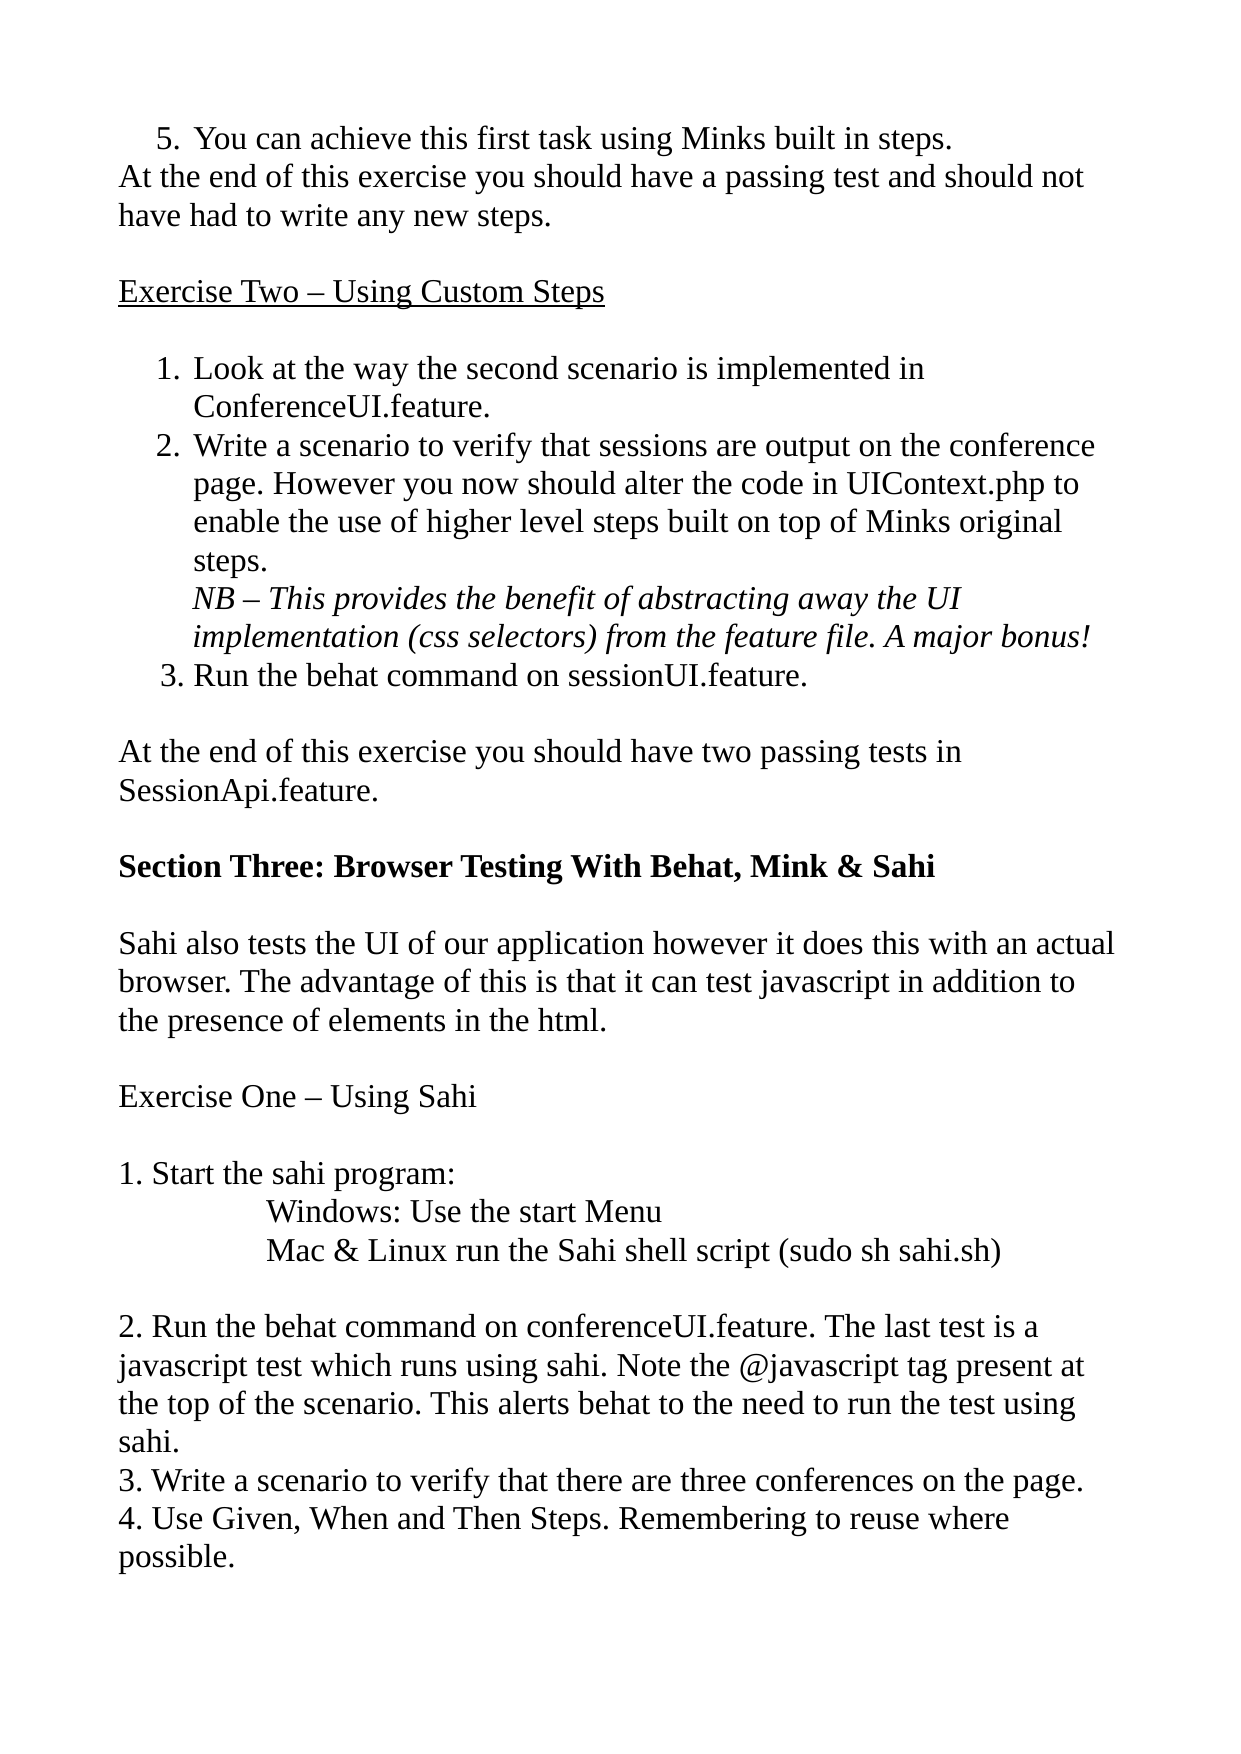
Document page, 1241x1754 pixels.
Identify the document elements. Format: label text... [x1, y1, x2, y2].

text Mac & Linux run the Sahi shell script (sudo sh sahi.sh) [118, 1230, 1122, 1268]
text NB – This provides the benefit of abstracting away the UI implementation (css selectors) from the feature file. A major bonus! [192, 578, 1122, 655]
list You can achieve this first task using Minks built in steps. [156, 118, 1122, 156]
text Exercise Two – Using Custom Steps [118, 271, 1122, 310]
list 4. Use Given, When and Then Steps. Remembering to reuse where possible. [118, 1498, 1122, 1575]
text Windows: Use the start Menu [118, 1191, 1122, 1230]
list 2. Run the behat command on conferenceUI.feature. The last test is a javascript test which runs using sahi. Note the @javascript tag present at the top of the scenario. This alerts behat to the need to run the test using sahi. [118, 1306, 1122, 1460]
text 3. Run the behat command on sessionUI.feature. [118, 655, 1122, 693]
list Write a scenario to verify that sessions are output on the conference page. However you now should alter the code in UIContext.php to enable the use of higher level steps built on top of Minks original steps. [156, 425, 1122, 578]
list 3. Write a scenario to verify that there are three conferences on the page. [118, 1460, 1122, 1498]
list 1. Start the sahi program: [118, 1153, 1122, 1191]
list Look at the way the second scenario is implemented in ConferenceUI.feature. [156, 348, 1122, 425]
text Section Three: Browser Testing With Behat, Mink & Sahi [118, 846, 1122, 885]
text Exercise One – Using Sahi [118, 1076, 1122, 1115]
text At the end of this exercise you should have two passing tests in SessionApi.feature. [118, 731, 1122, 808]
text At the end of this exercise you should have a passing test and should not have had to write any new steps. [118, 156, 1122, 233]
text Sahi also tests the UI of our application however it does this with an actual browser. The advantage of this is that it can test javascript in addition to the presence of elements in the html. [118, 923, 1122, 1038]
